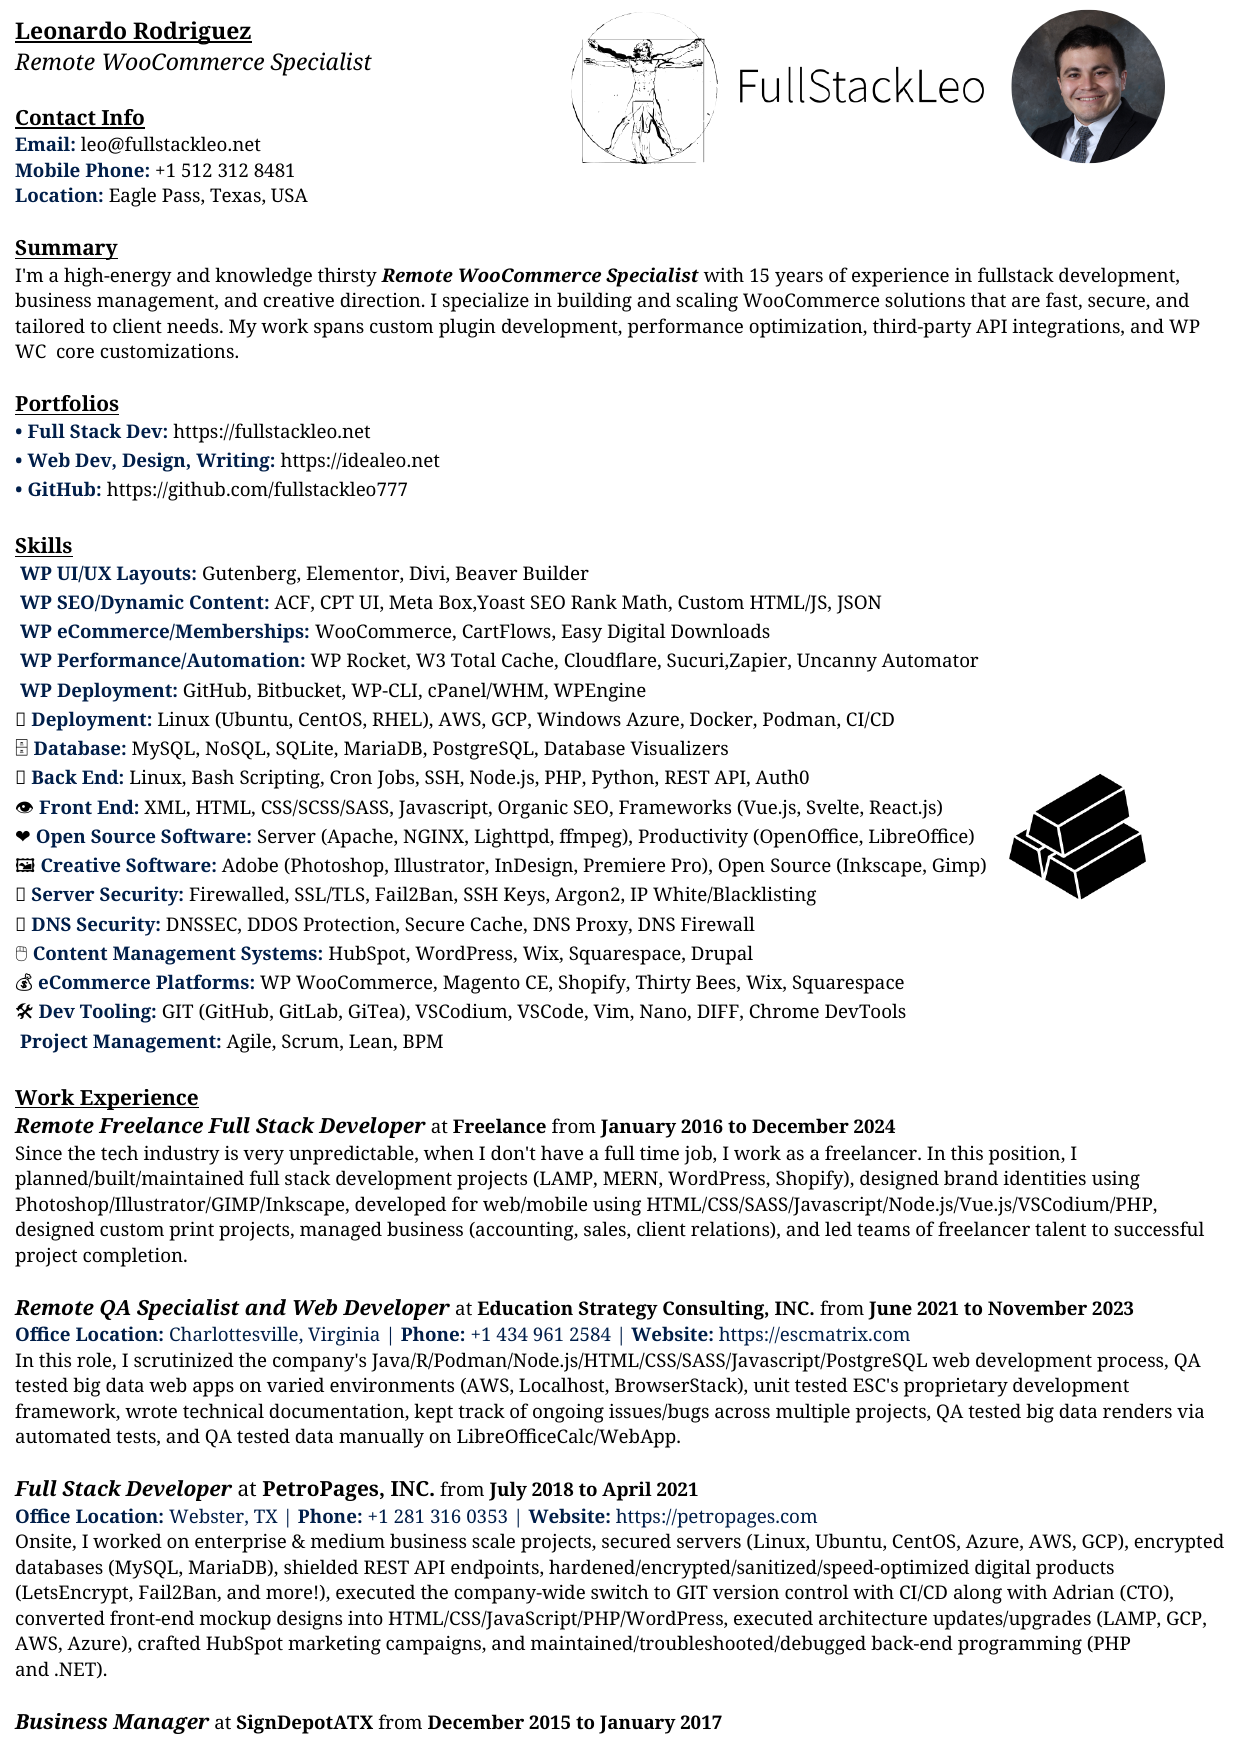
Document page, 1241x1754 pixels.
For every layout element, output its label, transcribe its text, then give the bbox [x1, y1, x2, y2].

text Location: Eagle Pass, Texas, USA [15, 182, 1225, 208]
text • GitHub: https://github.com/fullstackleo777 [15, 477, 1225, 502]
text 🖱️ Content Management Systems: HubSpot, WordPress, Wix, Squarespace, Drupal [15, 940, 1225, 966]
text [1167, 15, 1225, 46]
text Office Location: Charlottesville, Virginia | Phone: +1 434 961 2584 | Website: https://escmatrix.com [15, 1321, 1225, 1347]
text 🗄️ Database: MySQL, NoSQL, SQLite, MariaDB, PostgreSQL, Database Visualizers [15, 735, 1225, 761]
picture [1010, 8, 1167, 165]
text 🖼️ Creative Software: Adobe (Photoshop, Illustrator, InDesign, Premiere Pro), Open Source (Inkscape, Gimp) [15, 852, 992, 878]
text Summary [15, 233, 1225, 262]
text 💰 eCommerce Platforms: WP WooCommerce, Magento CE, Shopify, Thirty Bees, Wix, Squarespace [15, 969, 1225, 995]
text Onsite, I worked on enterprise & medium business scale projects, secured servers (Linux, Ubuntu, CentOS, Azure, AWS, GCP), encrypted databases (MySQL, MariaDB), shielded REST API endpoints, hardened/encrypted/sanitized/speed-optimized digital products (LetsEncrypt, Fail2Ban, and more!), executed the company-wide switch to GIT version control with CI/CD along with Adrian (CTO), converted front-end mockup designs into HTML/CSS/JavaScript/PHP/WordPress, executed architecture updates/upgrades (LAMP, GCP, AWS, Azure), crafted HubSpot marketing campaigns, and maintained/troubleshooted/debugged back-end programming (PHP and .NET). [15, 1528, 1225, 1682]
text • Web Dev, Design, Writing: https://idealeo.net [15, 447, 1225, 473]
text 👨‍💼 Project Management: Agile, Scrum, Lean, BPM [15, 1028, 1225, 1054]
text Office Location: Webster, TX | Phone: +1 281 316 0353 | Website: https://petropages.com [15, 1503, 1225, 1528]
text 🧠 Back End: Linux, Bash Scripting, Cron Jobs, SSH, Node.js, PHP, Python, REST API, Auth0 [15, 765, 992, 790]
text Since the tech industry is very unpredictable, when I don't have a full time job, I work as a freelancer. In this position, I planned/built/maintained full stack development projects (LAMP, MERN, WordPress, Shopify), designed brand identities using Photoshop/Illustrator/GIMP/Inkscape, developed for web/mobile using HTML/CSS/SASS/Javascript/Node.js/Vue.js/VSCodium/PHP, designed custom print projects, managed business (accounting, sales, client relations), and led teams of freelancer talent to successful project completion. [15, 1140, 1225, 1267]
text [986, 103, 1010, 131]
text 🔑 DNS Security: DNSSEC, DDOS Protection, Secure Cache, DNS Proxy, DNS Firewall [15, 911, 1225, 937]
text 👨‍💻 WP Performance/Automation: WP Rocket, W3 Total Cache, Cloudflare, Sucuri,Zapier, Uncanny Automator [15, 648, 1225, 673]
text In this role, I scrutinized the company's Java/R/Podman/Node.js/HTML/CSS/SASS/Javascript/PostgreSQL web development process, QA tested big data web apps on varied environments (AWS, Localhost, BrowserStack), unit tested ESC's proprietary development framework, wrote technical documentation, kept track of ongoing issues/bugs across multiple projects, QA tested big data renders via automated tests, and QA tested data manually on LibreOfficeCalc/WebApp. [15, 1347, 1225, 1449]
text 🛠️ Dev Tooling: GIT (GitHub, GitLab, GiTea), VSCodium, VSCode, Vim, Nano, DIFF, Chrome DevTools [15, 999, 1225, 1024]
text ❤️ Open Source Software: Server (Apache, NGINX, Lighttpd, ffmpeg), Productivity (OpenOffice, LibreOffice) [15, 823, 992, 849]
text 👨‍💻 WP Deployment: GitHub, Bitbucket, WP-CLI, cPanel/WHM, WPEngine [15, 677, 1225, 702]
text 👨‍💻 WP UI/UX Layouts: Gutenberg, Elementor, Divi, Beaver Builder [15, 560, 1225, 585]
text Remote QA Specialist and Web Developer at Education Strategy Consulting, INC. from June 2021 to November 2023 [15, 1293, 1225, 1321]
text [986, 131, 1010, 157]
text Full Stack Developer at PetroPages, INC. from July 2018 to April 2021 [15, 1474, 1225, 1503]
text Remote Freelance Full Stack Developer at Freelance from January 2016 to December 2024 [15, 1111, 1225, 1140]
text Remote WooCommerce Specialist [15, 46, 569, 77]
text 👁️ Front End: XML, HTML, CSS/SCSS/SASS, Javascript, Organic SEO, Frameworks (Vue.js, Svelte, React.js) [15, 794, 992, 819]
text Skills [15, 531, 1225, 560]
text Contact Info [15, 103, 569, 131]
text [1167, 103, 1225, 131]
text 👨‍💻 WP eCommerce/Memberships: WooCommerce, CartFlows, Easy Digital Downloads [15, 618, 1225, 644]
text 🌐 Deployment: Linux (Ubuntu, CentOS, RHEL), AWS, GCP, Windows Azure, Docker, Podman, CI/CD [15, 706, 1225, 732]
text Mobile Phone: +1 512 312 8481 [15, 157, 1225, 182]
picture [992, 750, 1163, 922]
text [986, 46, 1010, 77]
text [1167, 131, 1225, 157]
text • Full Stack Dev: https://fullstackleo.net [15, 418, 1225, 443]
text I'm a high-energy and knowledge thirsty Remote WooCommerce Specialist with 15 years of experience in fullstack development, business management, and creative direction. I specialize in building and scaling WooCommerce solutions that are fast, secure, and tailored to client needs. My work spans custom plugin development, performance optimization, third-party API integrations, and WP WC core customizations. [15, 262, 1225, 364]
text 🔐 Server Security: Firewalled, SSL/TLS, Fail2Ban, SSH Keys, Argon2, IP White/Blacklisting [15, 882, 992, 907]
text [1167, 46, 1225, 77]
picture [569, 10, 986, 165]
text [986, 15, 1010, 46]
text 👨‍💻 WP SEO/Dynamic Content: ACF, CPT UI, Meta Box,Yoast SEO Rank Math, Custom HTML/JS, JSON [15, 589, 1225, 614]
text Portfolios [15, 389, 1225, 418]
text Business Manager at SignDepotATX from December 2015 to January 2017 [15, 1707, 1225, 1736]
text Work Experience [15, 1083, 1225, 1111]
text Email: leo@fullstackleo.net [15, 131, 569, 157]
text Leonardo Rodriguez [15, 15, 569, 46]
